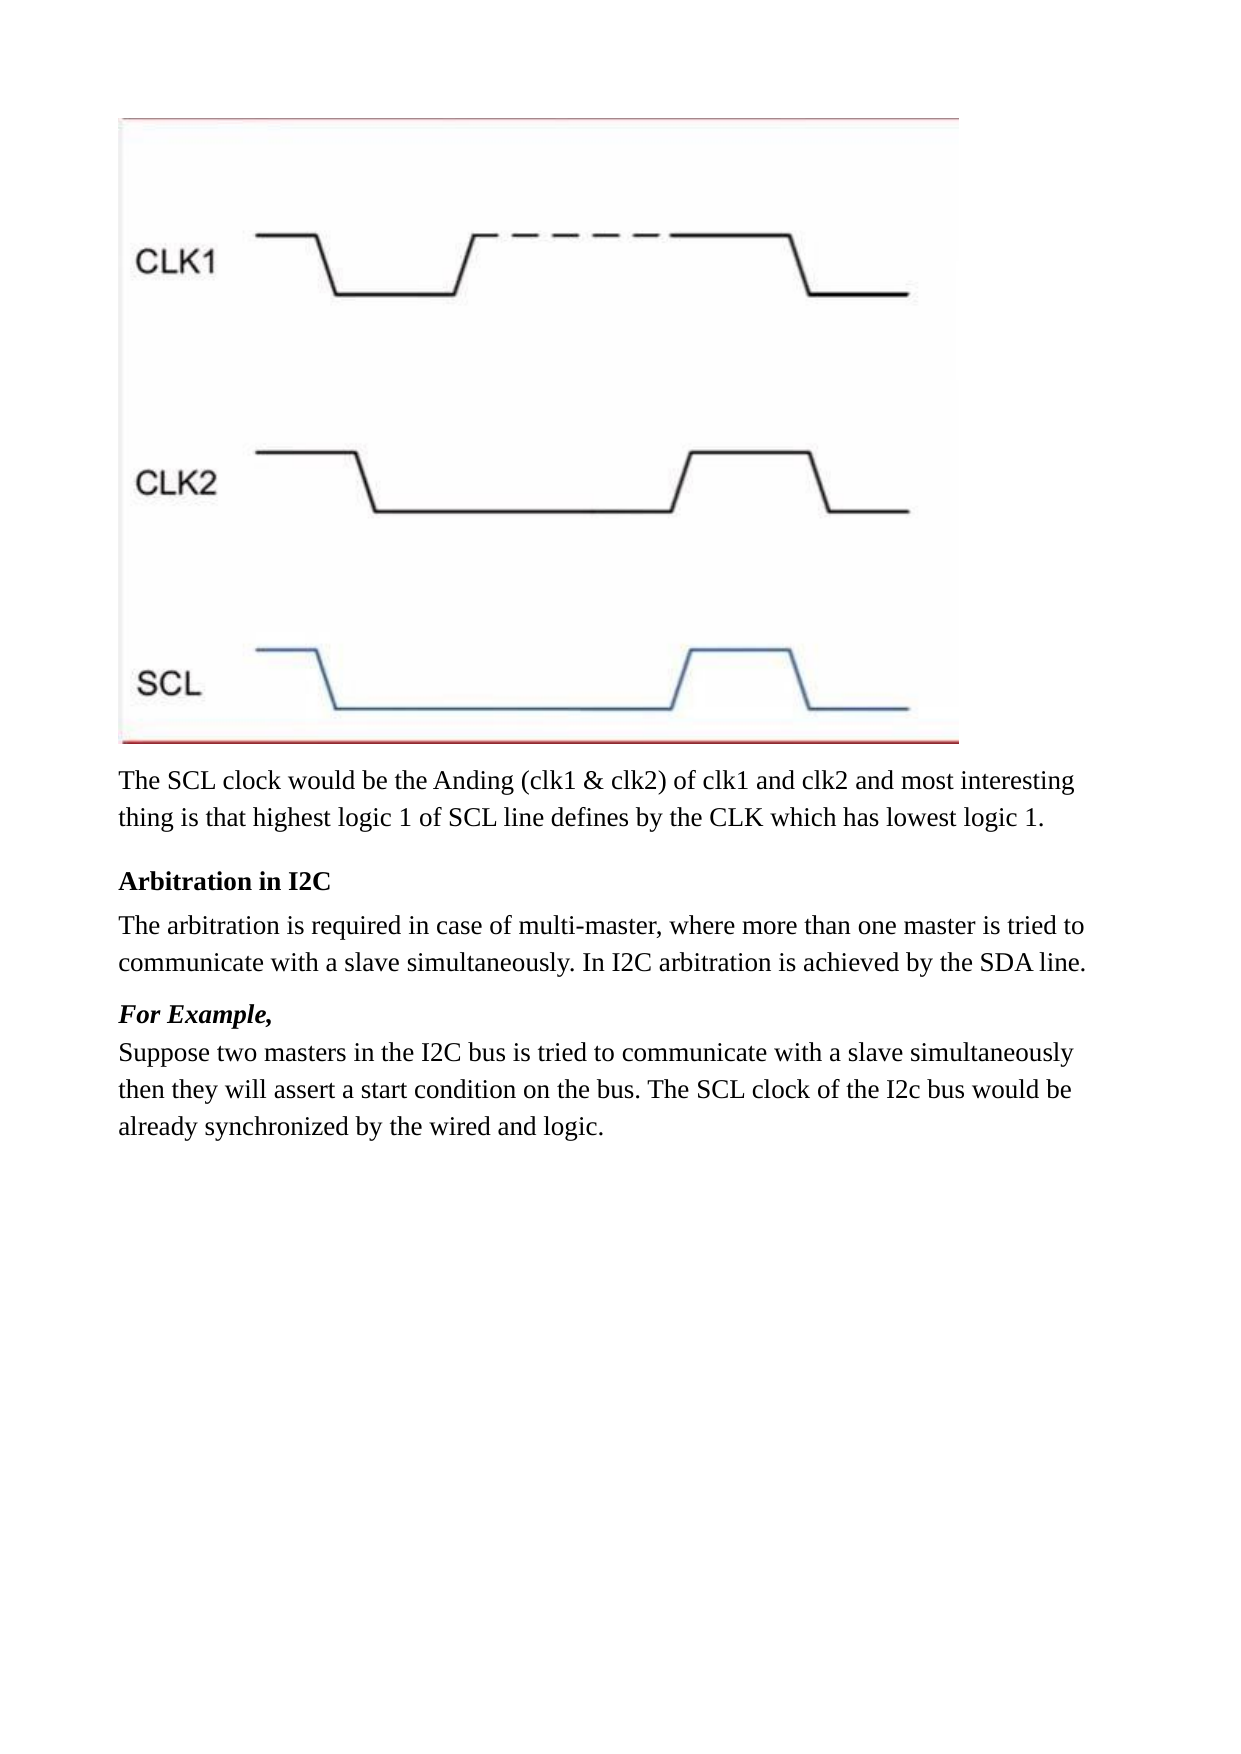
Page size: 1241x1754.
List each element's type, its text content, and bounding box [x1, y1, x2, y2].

text The arbitration is required in case of multi-master, where more than one master is tried to communicate with a slave simultaneously. In I2C arbitration is achieved by the SDA line. [118, 909, 1122, 978]
text The SCL clock would be the Anding (clk1 & clk2) of clk1 and clk2 and most interesting thing is that highest logic 1 of SCL line defines by the CLK which has lowest logic 1. [118, 764, 1122, 832]
subtitle Arbitration in I2C [118, 866, 1122, 897]
picture [118, 118, 959, 744]
text For Example, Suppose two masters in the I2C bus is tried to communicate with a slave simultaneously then they will assert a start condition on the bus. The SCL clock of the I2c bus would be already synchronized by the wired and logic. [118, 998, 1122, 1141]
